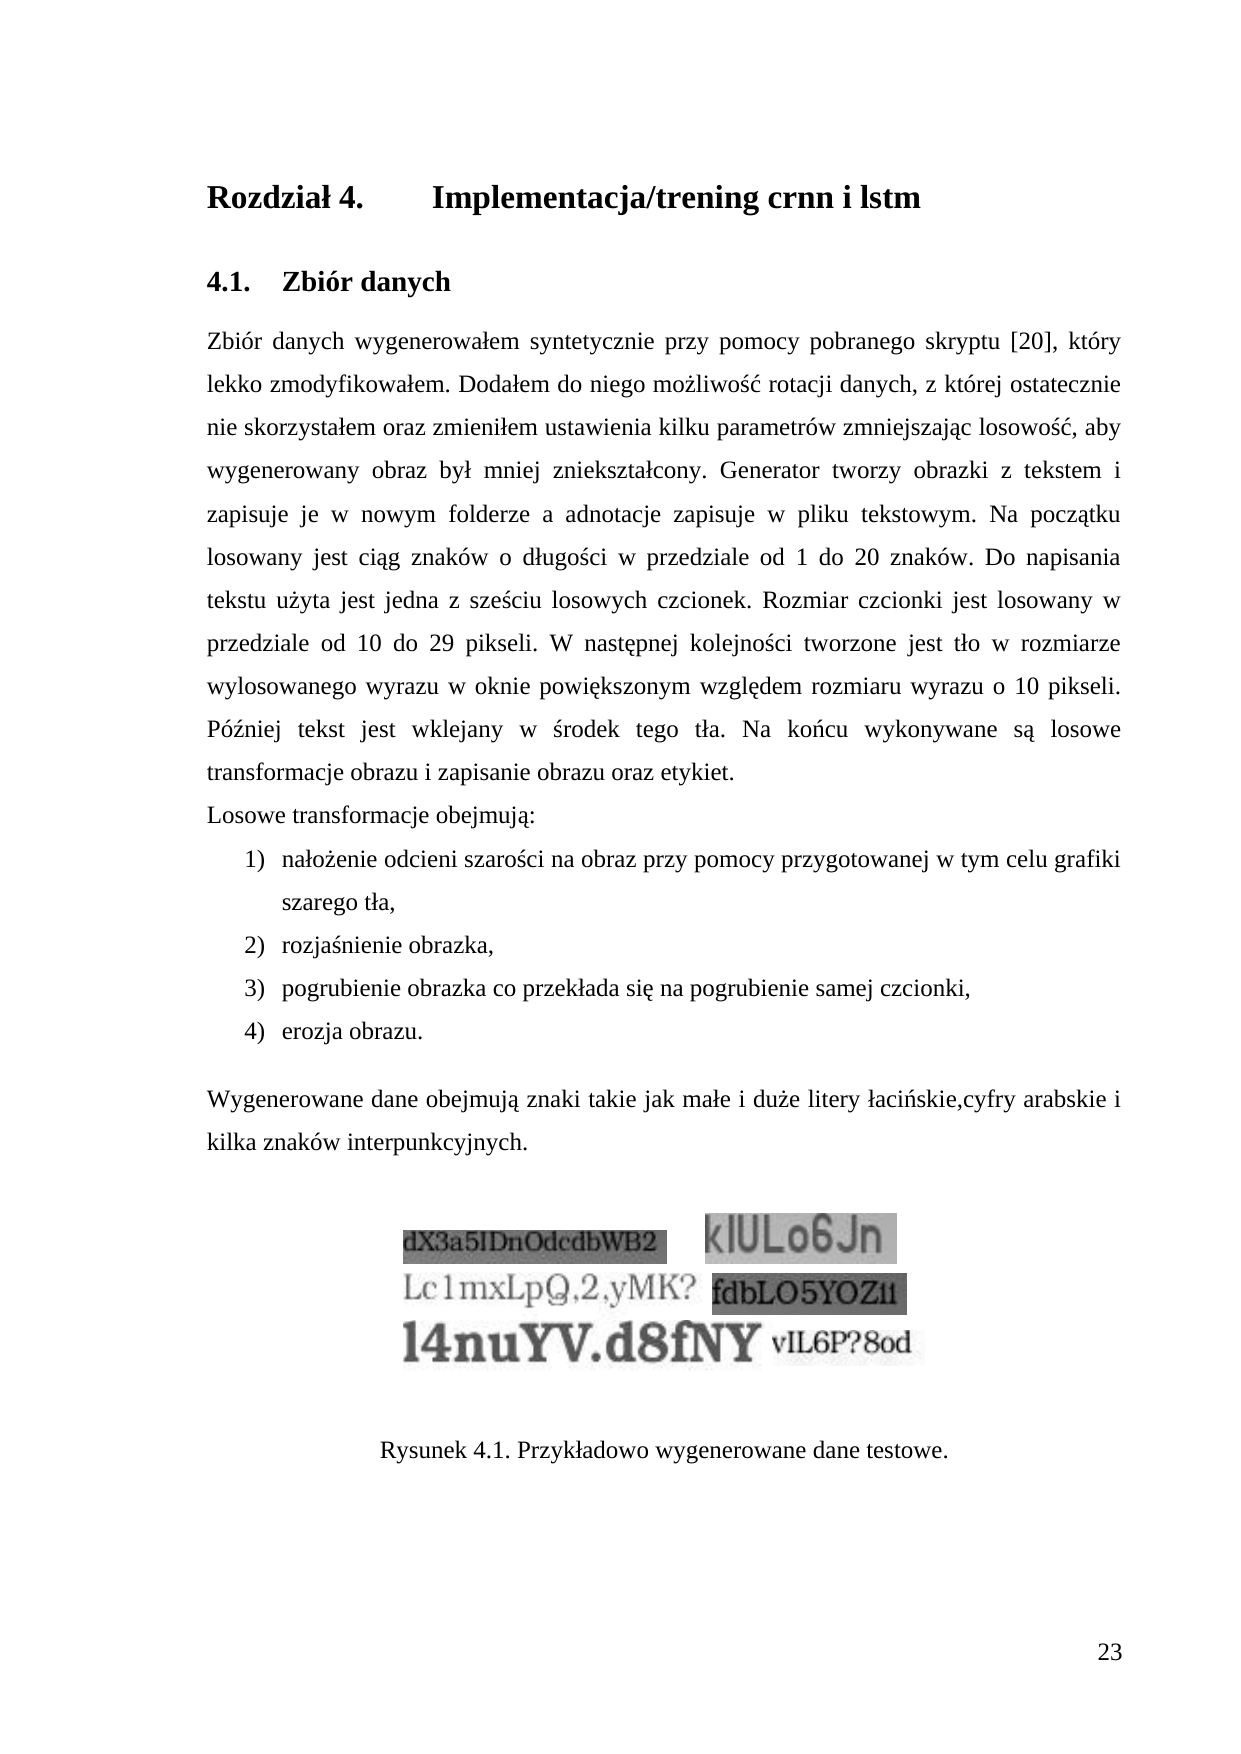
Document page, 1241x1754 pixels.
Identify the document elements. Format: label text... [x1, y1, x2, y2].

list pogrubienie obrazka co przekłada się na pogrubienie samej czcionki, [244, 973, 1122, 1002]
picture [712, 1273, 907, 1315]
subtitle Zbiór danych [207, 264, 1122, 298]
picture [705, 1213, 897, 1264]
text Wygenerowane dane obejmują znaki takie jak małe i duże litery łacińskie,cyfry arabskie i kilka znaków interpunkcyjnych. [207, 1084, 1122, 1156]
picture [403, 1230, 667, 1264]
list erozja obrazu. [244, 1016, 1122, 1045]
text Zbiór danych wygenerowałem syntetycznie przy pomocy pobranego skryptu [20], który lekko zmodyfikowałem. Dodałem do niego możliwość rotacji danych, z której ostatecznie nie skorzystałem oraz zmieniłem ustawienia kilku parametrów zmniejszając losowość, aby wygenerowany obraz był mniej zniekształcony. Generator tworzy obrazki z tekstem i zapisuje je w nowym folderze a adnotacje zapisuje w pliku tekstowym. Na początku losowany jest ciąg znaków o długości w przedziale od 1 do 20 znaków. Do napisania tekstu użyta jest jedna z sześciu losowych czcionek. Rozmiar czcionki jest losowany w przedziale od 10 do 29 pikseli. W następnej kolejności tworzone jest tło w rozmiarze wylosowanego wyrazu w oknie powiększonym względem rozmiaru wyrazu o 10 pikseli. Później tekst jest wklejany w środek tego tła. Na końcu wykonywane są losowe transformacje obrazu i zapisanie obrazu oraz etykiet. [207, 326, 1122, 786]
picture [403, 1272, 925, 1375]
list nałożenie odcieni szarości na obraz przy pomocy przygotowanej w tym celu grafiki szarego tła, [244, 844, 1122, 916]
text Losowe transformacje obejmują: [207, 801, 1122, 829]
list rozjaśnienie obrazka, [244, 930, 1122, 959]
subtitle Implementacja/trening crnn i lstm [207, 177, 1122, 216]
